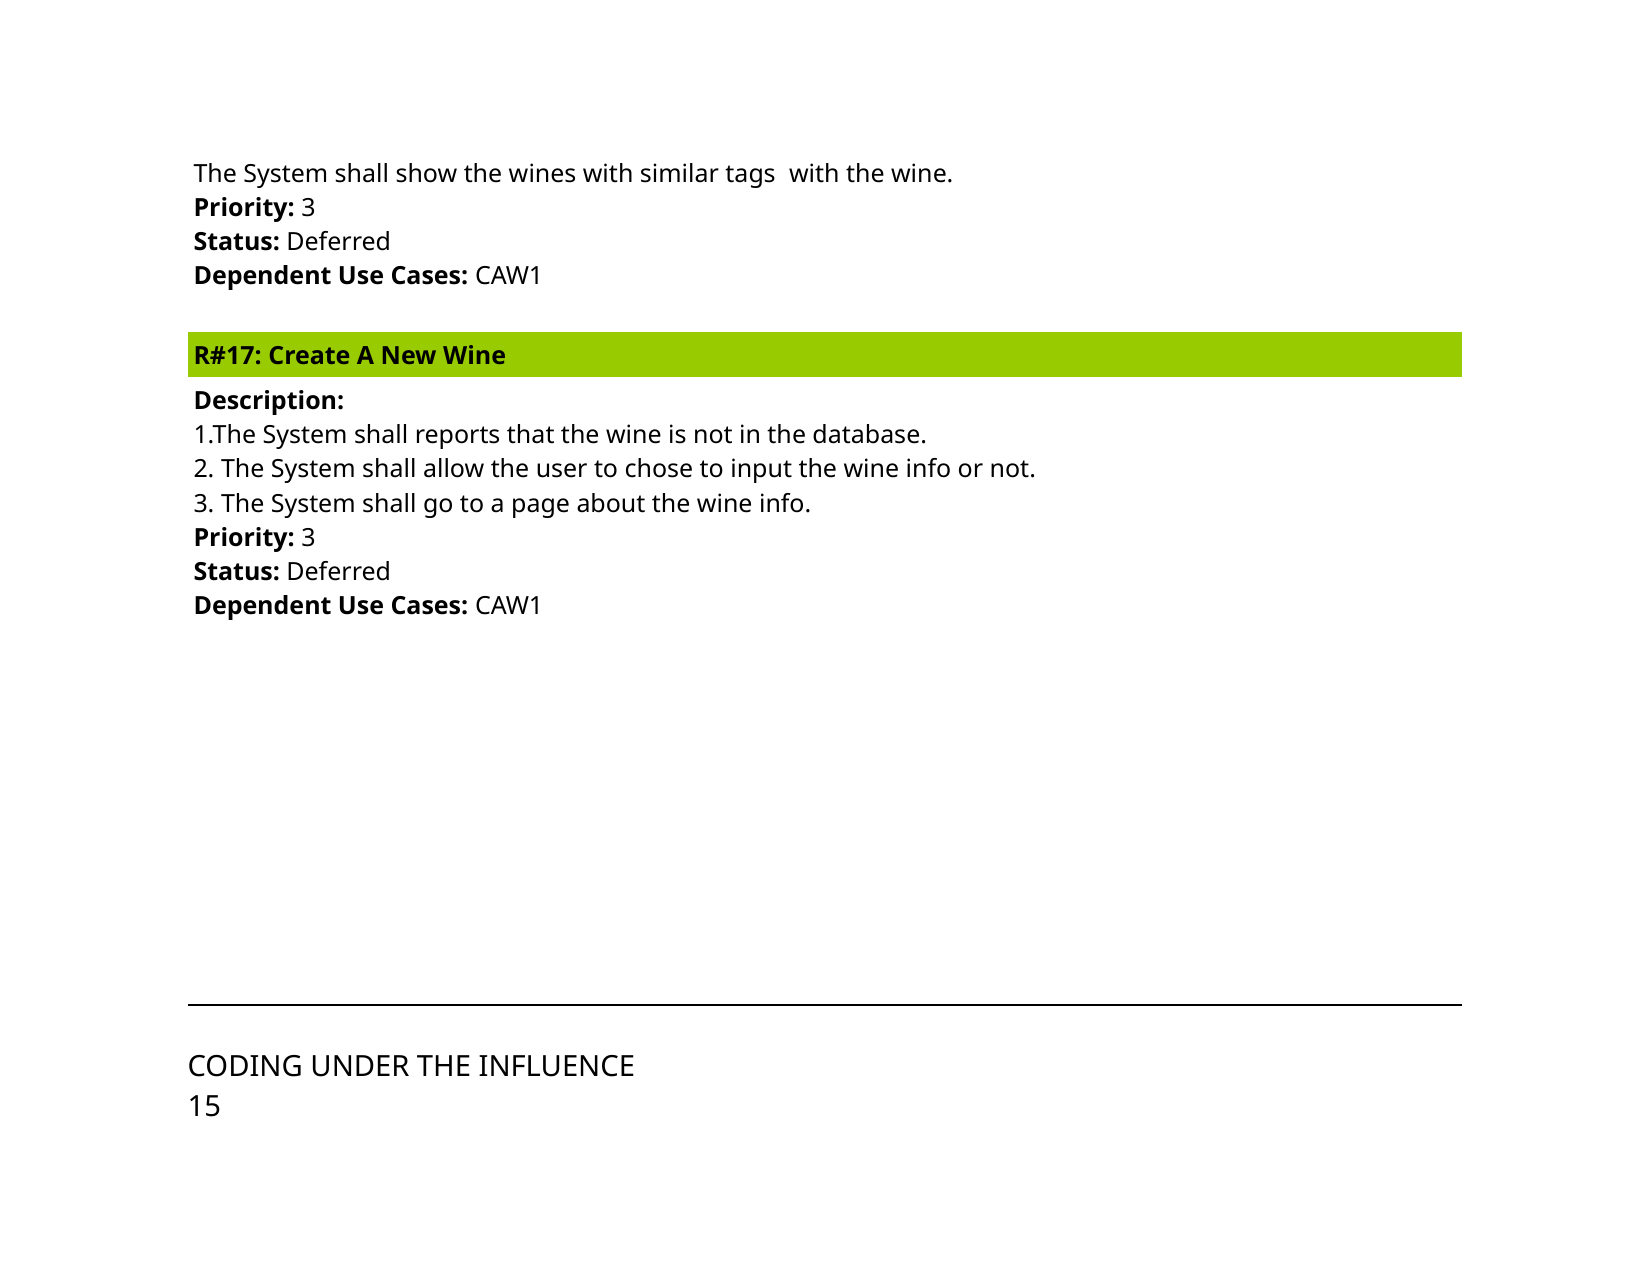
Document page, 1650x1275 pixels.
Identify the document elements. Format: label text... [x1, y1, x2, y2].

table_header R#17: Create A New Wine [188, 332, 1462, 377]
table_cell The System shall show the wines with similar tags with the wine. Priority: 3 Status: Deferred Dependent Use Cases: CAW1 [188, 150, 1462, 298]
table_cell Description: 1.The System shall reports that the wine is not in the database. 2. The System shall allow the user to chose to input the wine info or not. 3. The System shall go to a page about the wine info. Priority: 3 Status: Deferred Dependent Use Cases: CAW1 [188, 377, 1462, 627]
